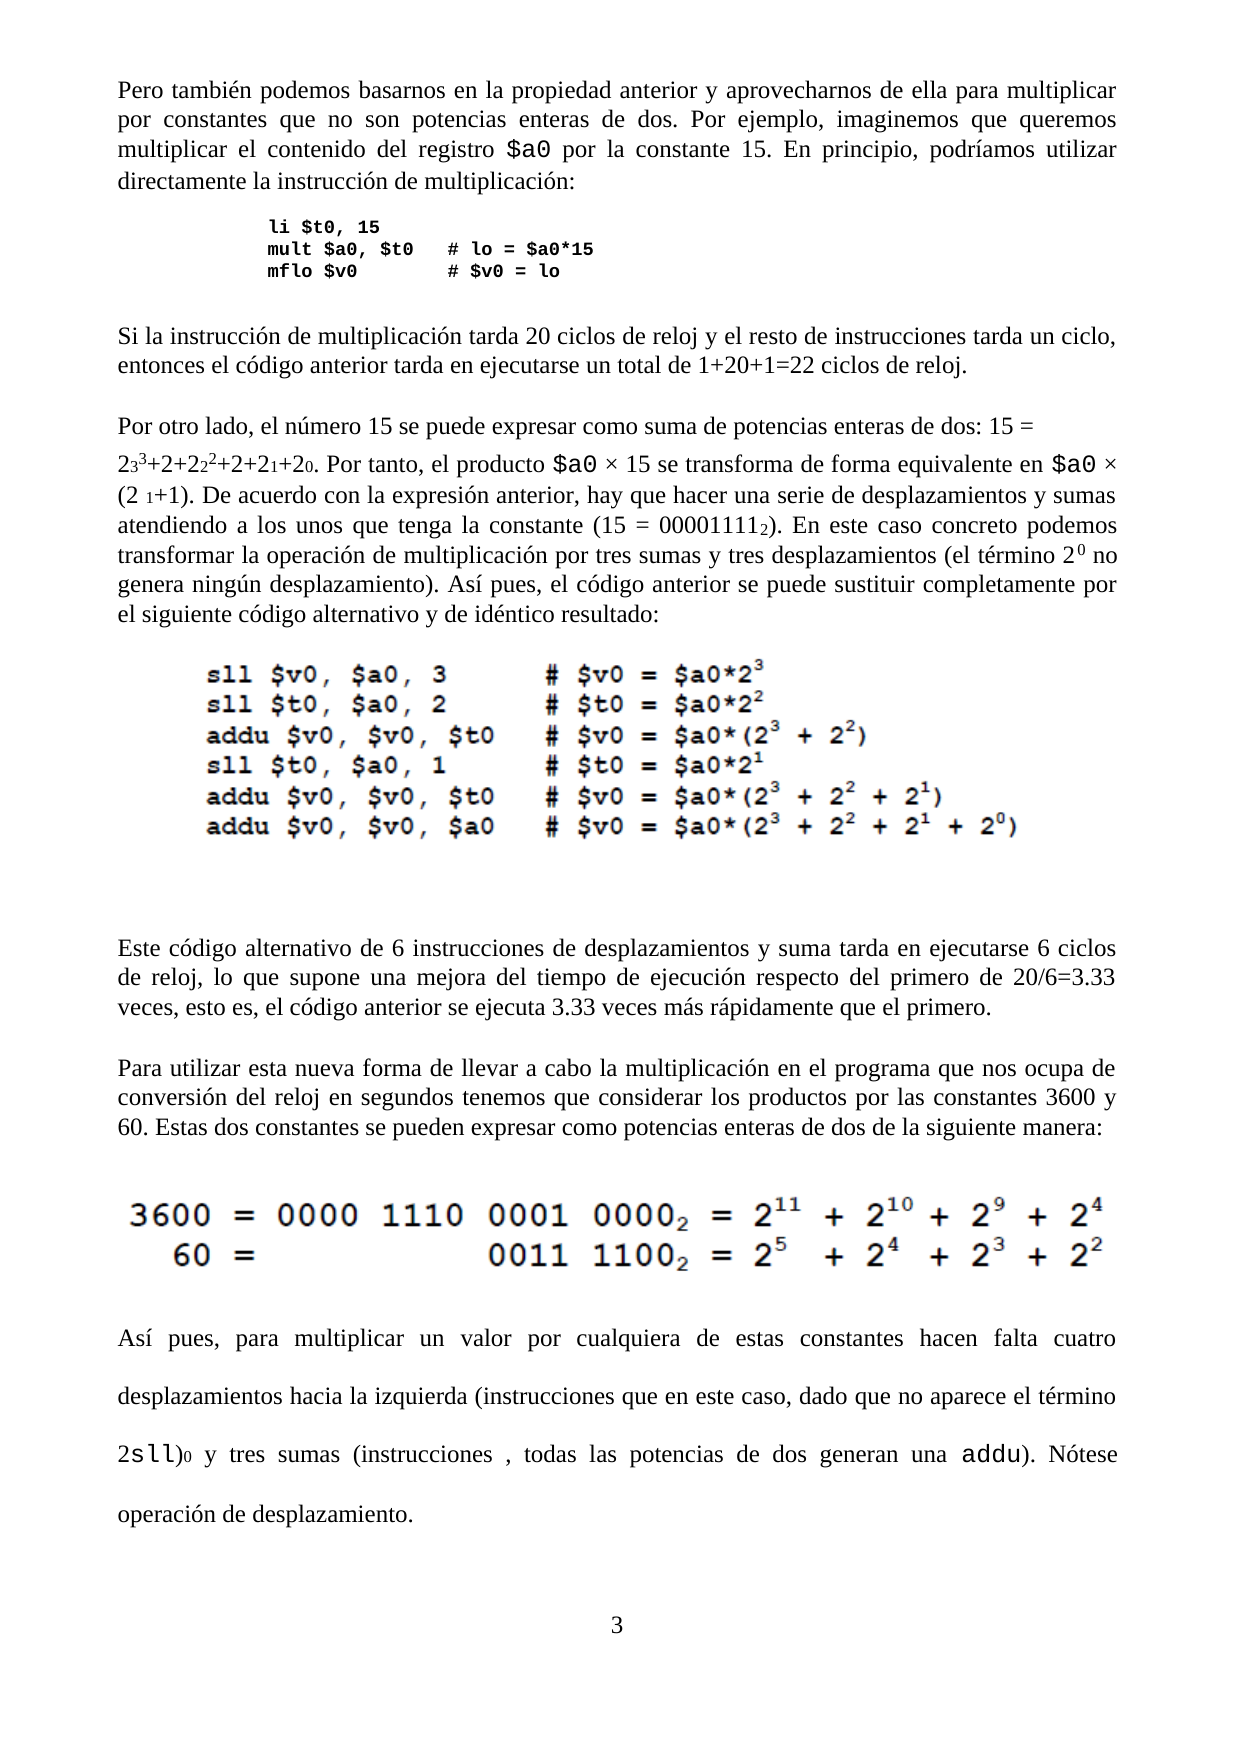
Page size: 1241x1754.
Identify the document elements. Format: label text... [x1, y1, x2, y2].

text li $t0, 15 [117, 196, 405, 239]
text Así pues, para multiplicar un valor por cualquiera de estas constantes hacen falta cuatro desplazamientos hacia la izquierda (instrucciones que en este caso, dado que no aparece el término 2sll)0 y tres sumas (instrucciones , todas las potencias de dos generan una addu). Nótese operación de desplazamiento. [117, 1323, 1118, 1528]
text Este código alternativo de 6 instrucciones de desplazamientos y suma tarda en ejecutarse 6 ciclos de reloj, lo que supone una mejora del tiempo de ejecución respecto del primero de 20/6=3.33 veces, esto es, el código anterior se ejecuta 3.33 veces más rápidamente que el primero. [117, 933, 1118, 1021]
subtitle mult $a0, $t0 # lo = $a0*15 mflo $v0 # $v0 = lo [117, 240, 675, 283]
text Pero también podemos basarnos en la propiedad anterior y aprovecharnos de ella para multiplicar por constantes que no son potencias enteras de dos. Por ejemplo, imaginemos que queremos multiplicar el contenido del registro $a0 por la constante 15. En principio, podríamos utilizar directamente la instrucción de multiplicación: [117, 75, 1118, 194]
text 233+2+222+2+21+20. Por tanto, el producto $a0 × 15 se transforma de forma equivalente en $a0 × (2 1+1). De acuerdo con la expresión anterior, hay que hacer una serie de desplazamientos y sumas atendiendo a los unos que tenga la constante (15 = 000011112). En este caso concreto podemos transformar la operación de multiplicación por tres sumas y tres desplazamientos (el término 20 no genera ningún desplazamiento). Así pues, el código anterior se puede sustituir completamente por el siguiente código alternativo y de idéntico resultado: [117, 449, 1118, 628]
picture [196, 650, 1036, 858]
text Para utilizar esta nueva forma de llevar a cabo la multiplicación en el programa que nos ocupa de conversión del reloj en segundos tenemos que considerar los productos por las constantes 3600 y 60. Estas dos constantes se pueden expresar como potencias enteras de dos de la siguiente manera: [117, 1053, 1118, 1141]
picture [118, 1185, 1123, 1291]
text Por otro lado, el número 15 se puede expresar como suma de potencias enteras de dos: 15 = [117, 411, 1118, 440]
text Si la instrucción de multiplicación tarda 20 ciclos de reloj y el resto de instrucciones tarda un ciclo, entonces el código anterior tarda en ejecutarse un total de 1+20+1=22 ciclos de reloj. [117, 321, 1118, 379]
